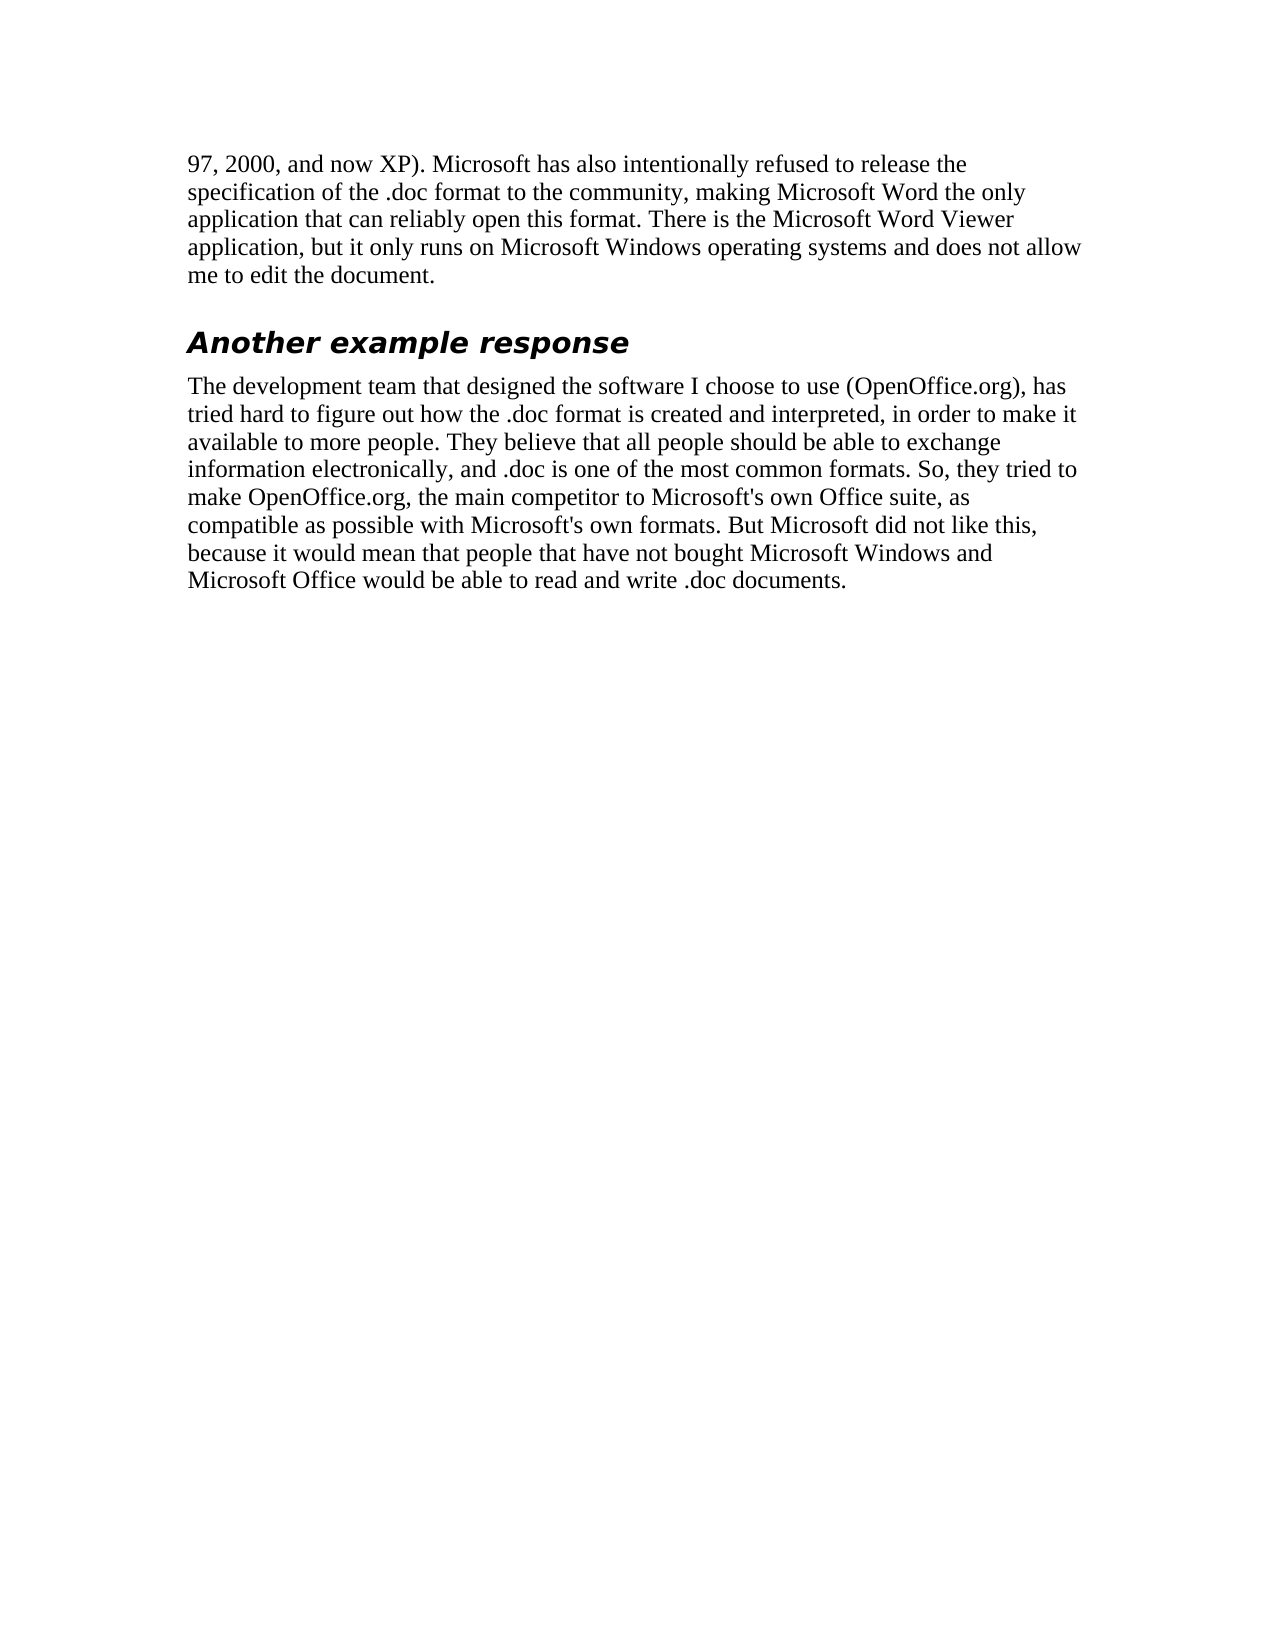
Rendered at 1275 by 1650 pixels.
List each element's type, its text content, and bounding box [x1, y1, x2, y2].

text 97, 2000, and now XP). Microsoft has also intentionally refused to release the specification of the .doc format to the community, making Microsoft Word the only application that can reliably open this format. There is the Microsoft Word Viewer application, but it only runs on Microsoft Windows operating systems and does not allow me to edit the document. [187, 150, 1087, 288]
subtitle Another example response [187, 326, 1087, 360]
text The development team that designed the software I choose to use (OpenOffice.org), has tried hard to figure out how the .doc format is created and interpreted, in order to make it available to more people. They believe that all people should be able to exchange information electronically, and .doc is one of the most common formats. So, they tried to make OpenOffice.org, the main competitor to Microsoft's own Office suite, as compatible as possible with Microsoft's own formats. But Microsoft did not like this, because it would mean that people that have not bought Microsoft Windows and Microsoft Office would be able to read and write .doc documents. [187, 372, 1087, 594]
